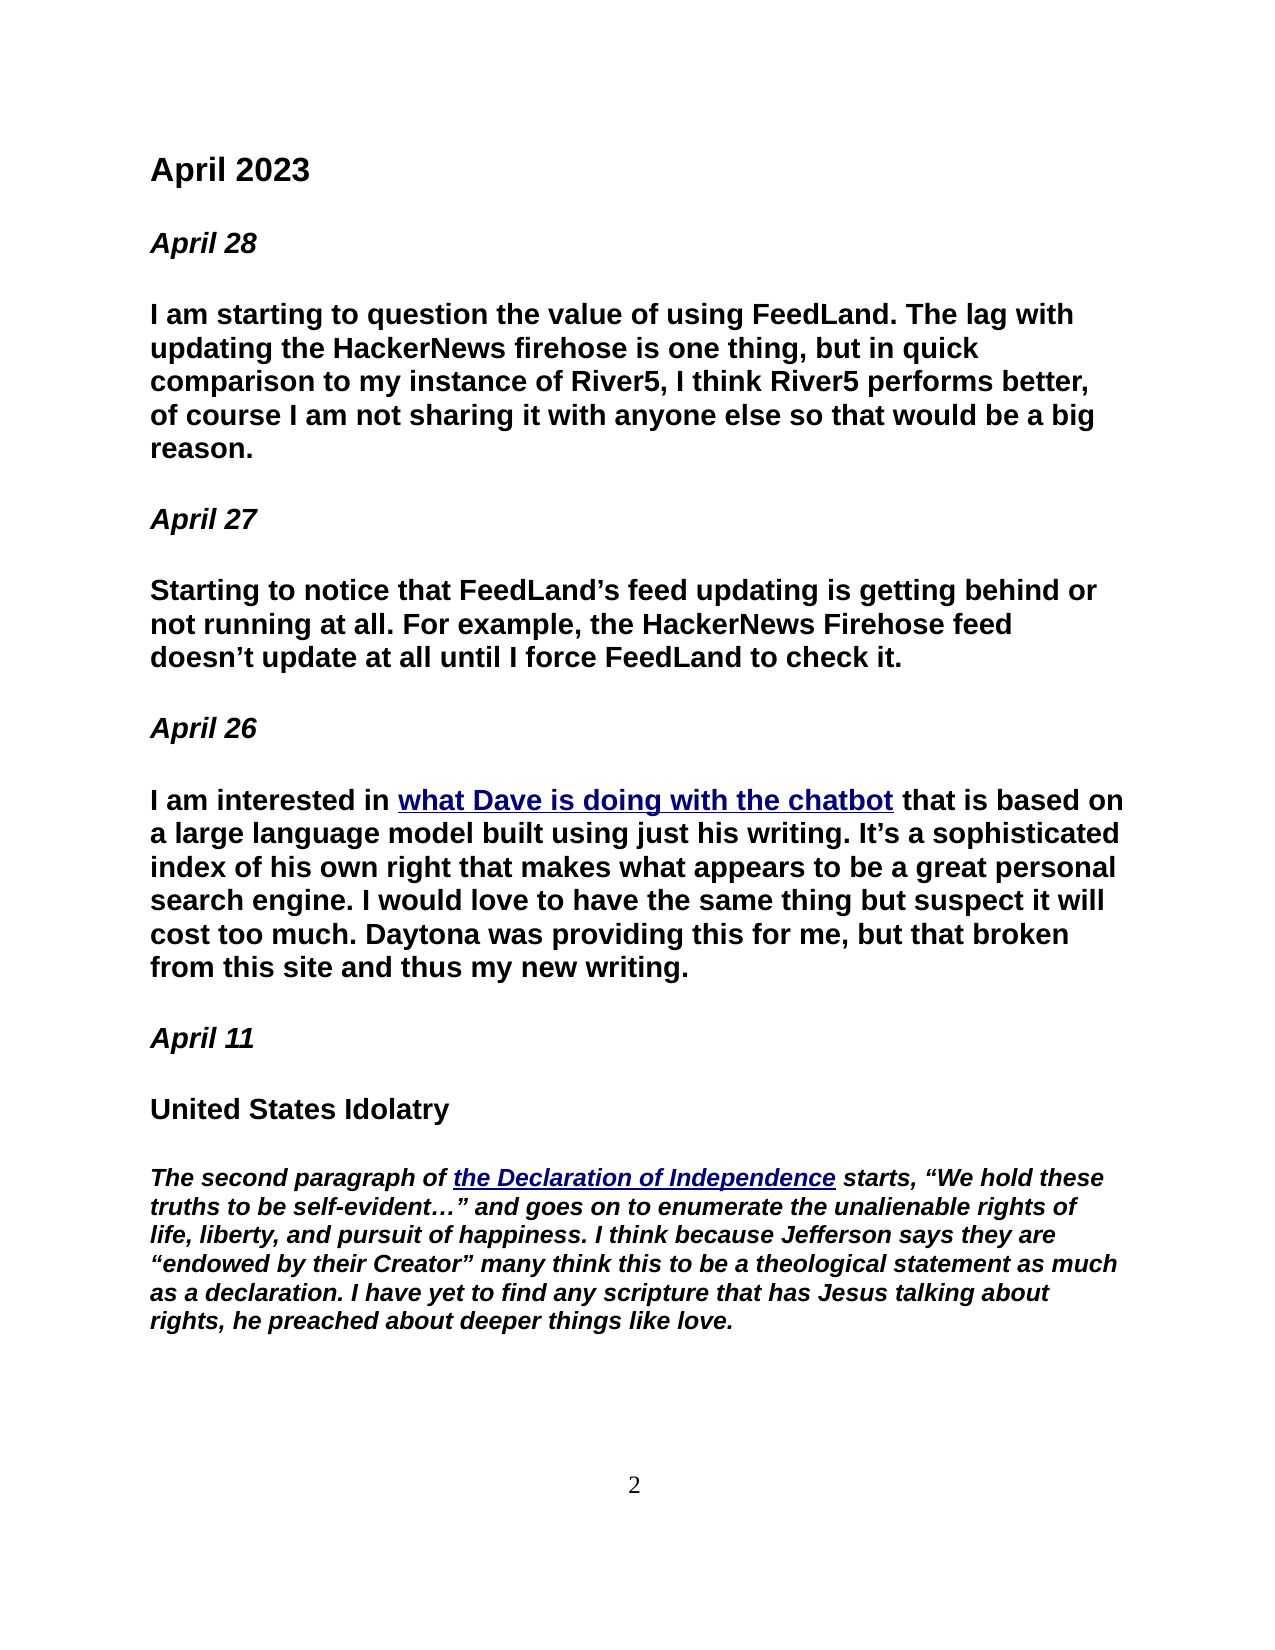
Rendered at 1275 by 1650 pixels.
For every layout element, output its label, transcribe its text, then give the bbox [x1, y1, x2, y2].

subtitle April 28 [150, 226, 1125, 260]
subtitle April 26 [150, 712, 1125, 745]
subtitle United States Idolatry [150, 1092, 1125, 1126]
subtitle April 27 [150, 502, 1125, 536]
subtitle I am starting to question the value of using FeedLand. The lag with updating the HackerNews firehose is one thing, but in quick comparison to my instance of River5, I think River5 performs better, of course I am not sharing it with anyone else so that would be a big reason. [150, 297, 1125, 465]
subtitle Starting to notice that FeedLand’s feed updating is getting behind or not running at all. For example, the HackerNews Firehose feed doesn’t update at all until I force FeedLand to check it. [150, 573, 1125, 674]
subtitle I am interested in what Dave is doing with the chatbot that is based on a large language model built using just his writing. It’s a sophisticated index of his own right that makes what appears to be a great personal search engine. I would love to have the same thing but suspect it will cost too much. Daytona was providing this for me, but that broken from this site and thus my new writing. [150, 783, 1125, 984]
subtitle The second paragraph of the Declaration of Independence starts, “We hold these truths to be self-evident…” and goes on to enumerate the unalienable rights of life, liberty, and pursuit of happiness. I think because Jefferson says they are “endowed by their Creator” many think this to be a theological statement as much as a declaration. I have yet to find any scripture that has Jesus talking about rights, he preached about deeper things like love. [150, 1163, 1125, 1335]
subtitle April 2023 [150, 150, 1125, 189]
subtitle April 11 [150, 1021, 1125, 1055]
